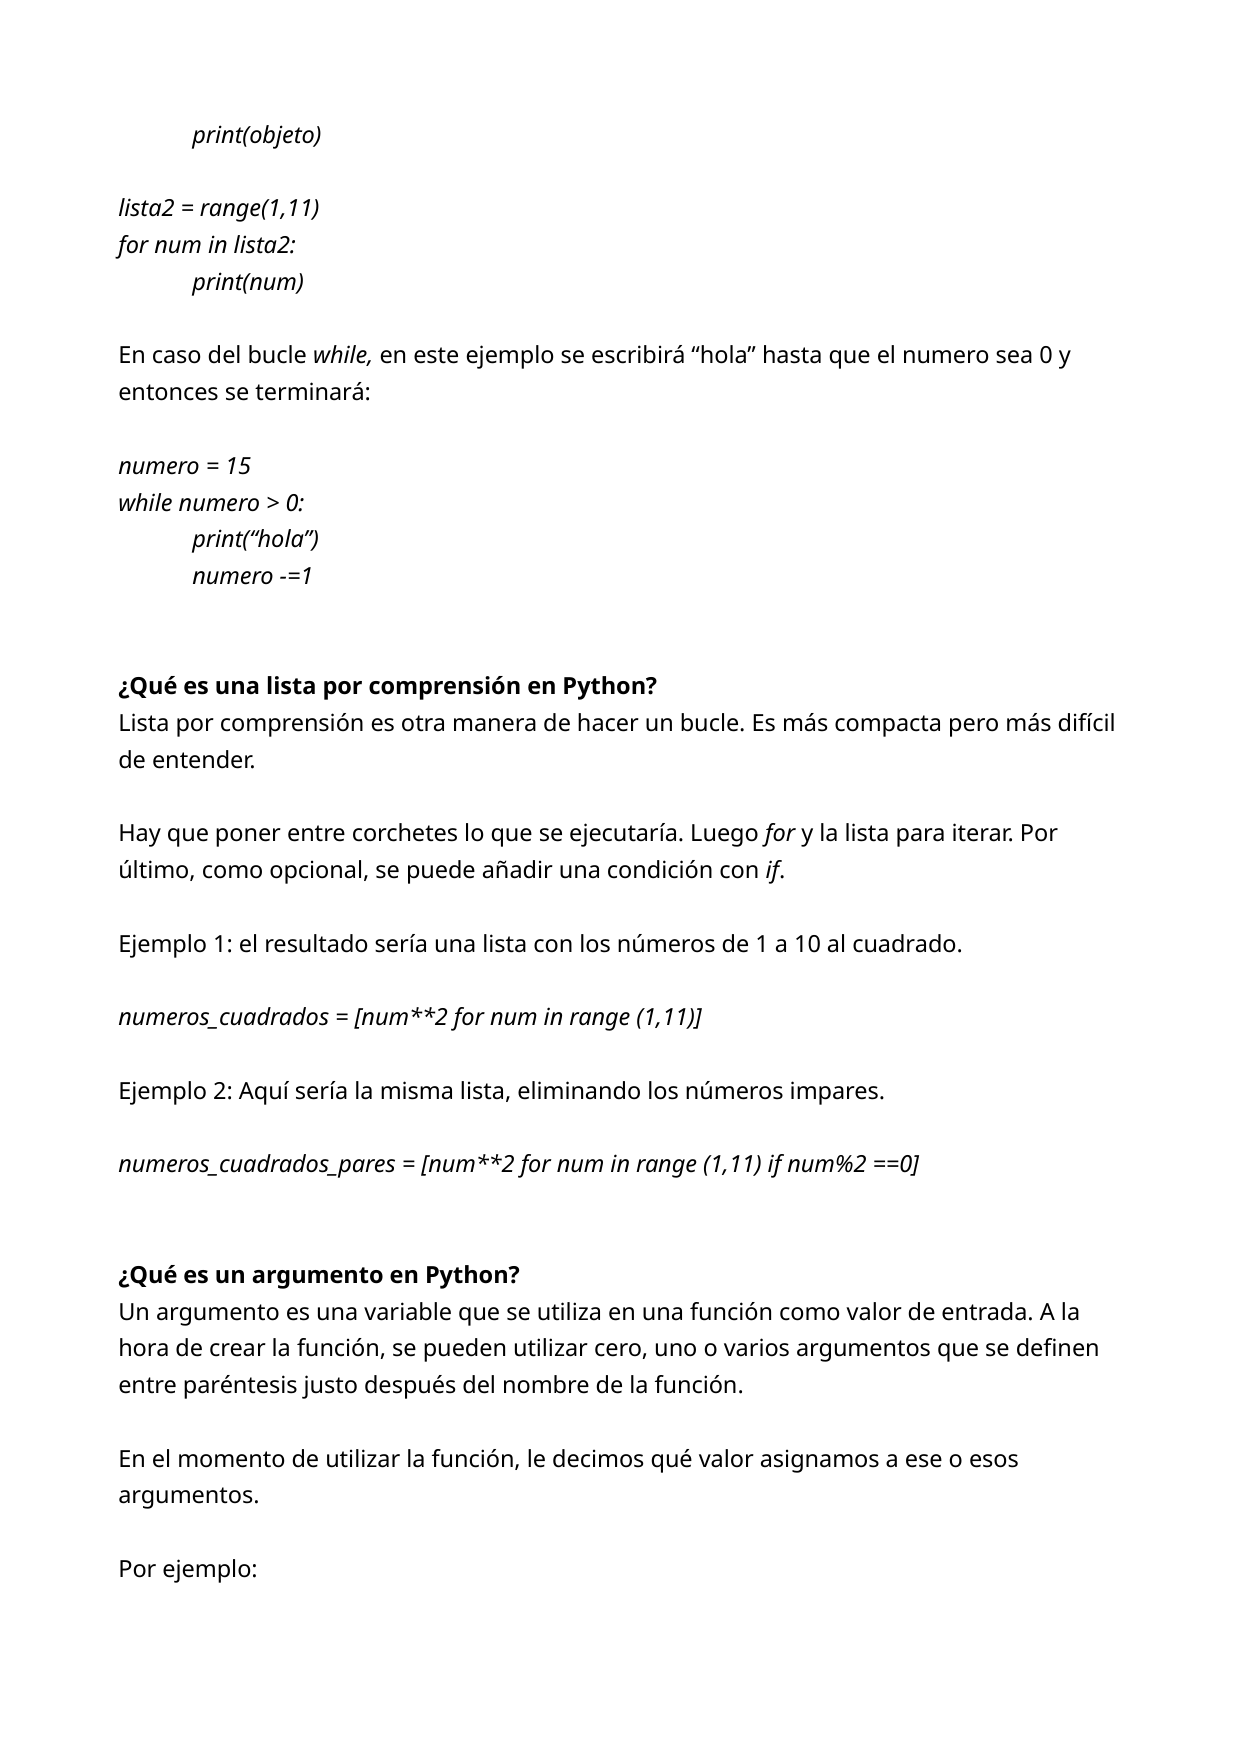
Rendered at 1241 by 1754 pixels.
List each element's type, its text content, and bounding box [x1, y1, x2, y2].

text Lista por comprensión es otra manera de hacer un bucle. Es más compacta pero más difícil de entender. [118, 706, 1122, 775]
text En el momento de utilizar la función, le decimos qué valor asignamos a ese o esos argumentos. [118, 1442, 1122, 1511]
text Ejemplo 2: Aquí sería la misma lista, eliminando los números impares. [118, 1074, 1122, 1106]
text numeros_cuadrados = [num**2 for num in range (1,11)] [118, 1001, 1122, 1033]
text ¿Qué es un argumento en Python? [118, 1258, 1122, 1290]
text Un argumento es una variable que se utiliza en una función como valor de entrada. A la hora de crear la función, se pueden utilizar cero, uno o varios argumentos que se definen entre paréntesis justo después del nombre de la función. [118, 1295, 1122, 1400]
text numero = 15 [118, 449, 1122, 481]
text for num in lista2: [118, 228, 1122, 260]
text while numero > 0: [118, 486, 1122, 518]
text print(objeto) [118, 118, 1122, 150]
text ¿Qué es una lista por comprensión en Python? [118, 670, 1122, 702]
text Ejemplo 1: el resultado sería una lista con los números de 1 a 10 al cuadrado. [118, 927, 1122, 959]
text Hay que poner entre corchetes lo que se ejecutaría. Luego for y la lista para iterar. Por último, como opcional, se puede añadir una condición con if. [118, 817, 1122, 886]
text Por ejemplo: [118, 1552, 1122, 1584]
text numeros_cuadrados_pares = [num**2 for num in range (1,11) if num%2 ==0] [118, 1148, 1122, 1180]
text lista2 = range(1,11) [118, 192, 1122, 224]
text print(num) [118, 265, 1122, 297]
text En caso del bucle while, en este ejemplo se escribirá “hola” hasta que el numero sea 0 y entonces se terminará: [118, 339, 1122, 407]
text print(“hola”) [118, 523, 1122, 554]
text numero -=1 [118, 559, 1122, 591]
